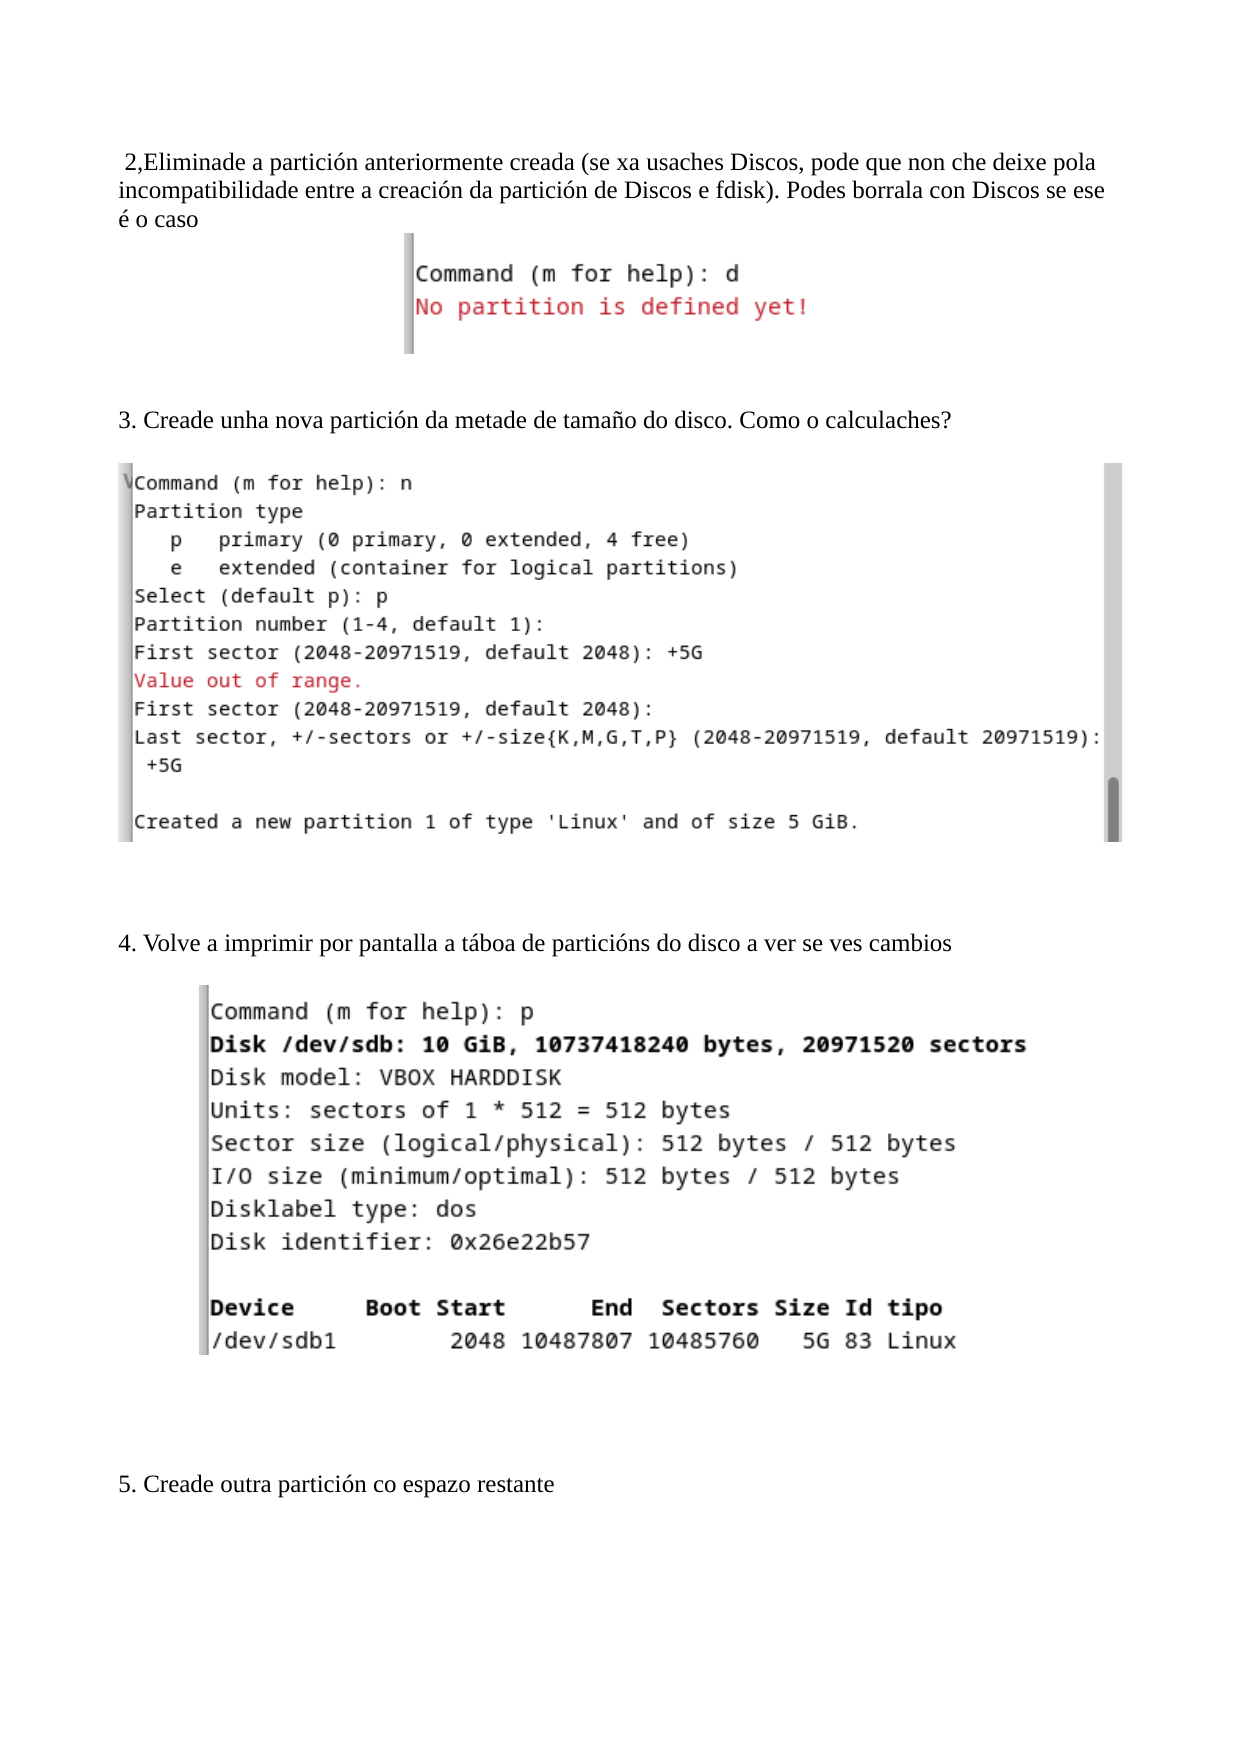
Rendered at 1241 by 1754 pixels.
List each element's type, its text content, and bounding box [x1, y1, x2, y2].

picture [198, 985, 1042, 1355]
text 2,Eliminade a partición anteriormente creada (se xa usaches Discos, pode que non che deixe pola incompatibilidade entre a creación da partición de Discos e fdisk). Podes borrala con Discos se ese é o caso [118, 147, 1122, 233]
picture [403, 233, 837, 354]
text 5. Creade outra partición co espazo restante [118, 1469, 1122, 1498]
text 3. Creade unha nova partición da metade de tamaño do disco. Como o calculaches? [118, 406, 1122, 434]
text 4. Volve a imprimir por pantalla a táboa de particións do disco a ver se ves cambios [118, 928, 1122, 957]
picture [118, 463, 1123, 842]
